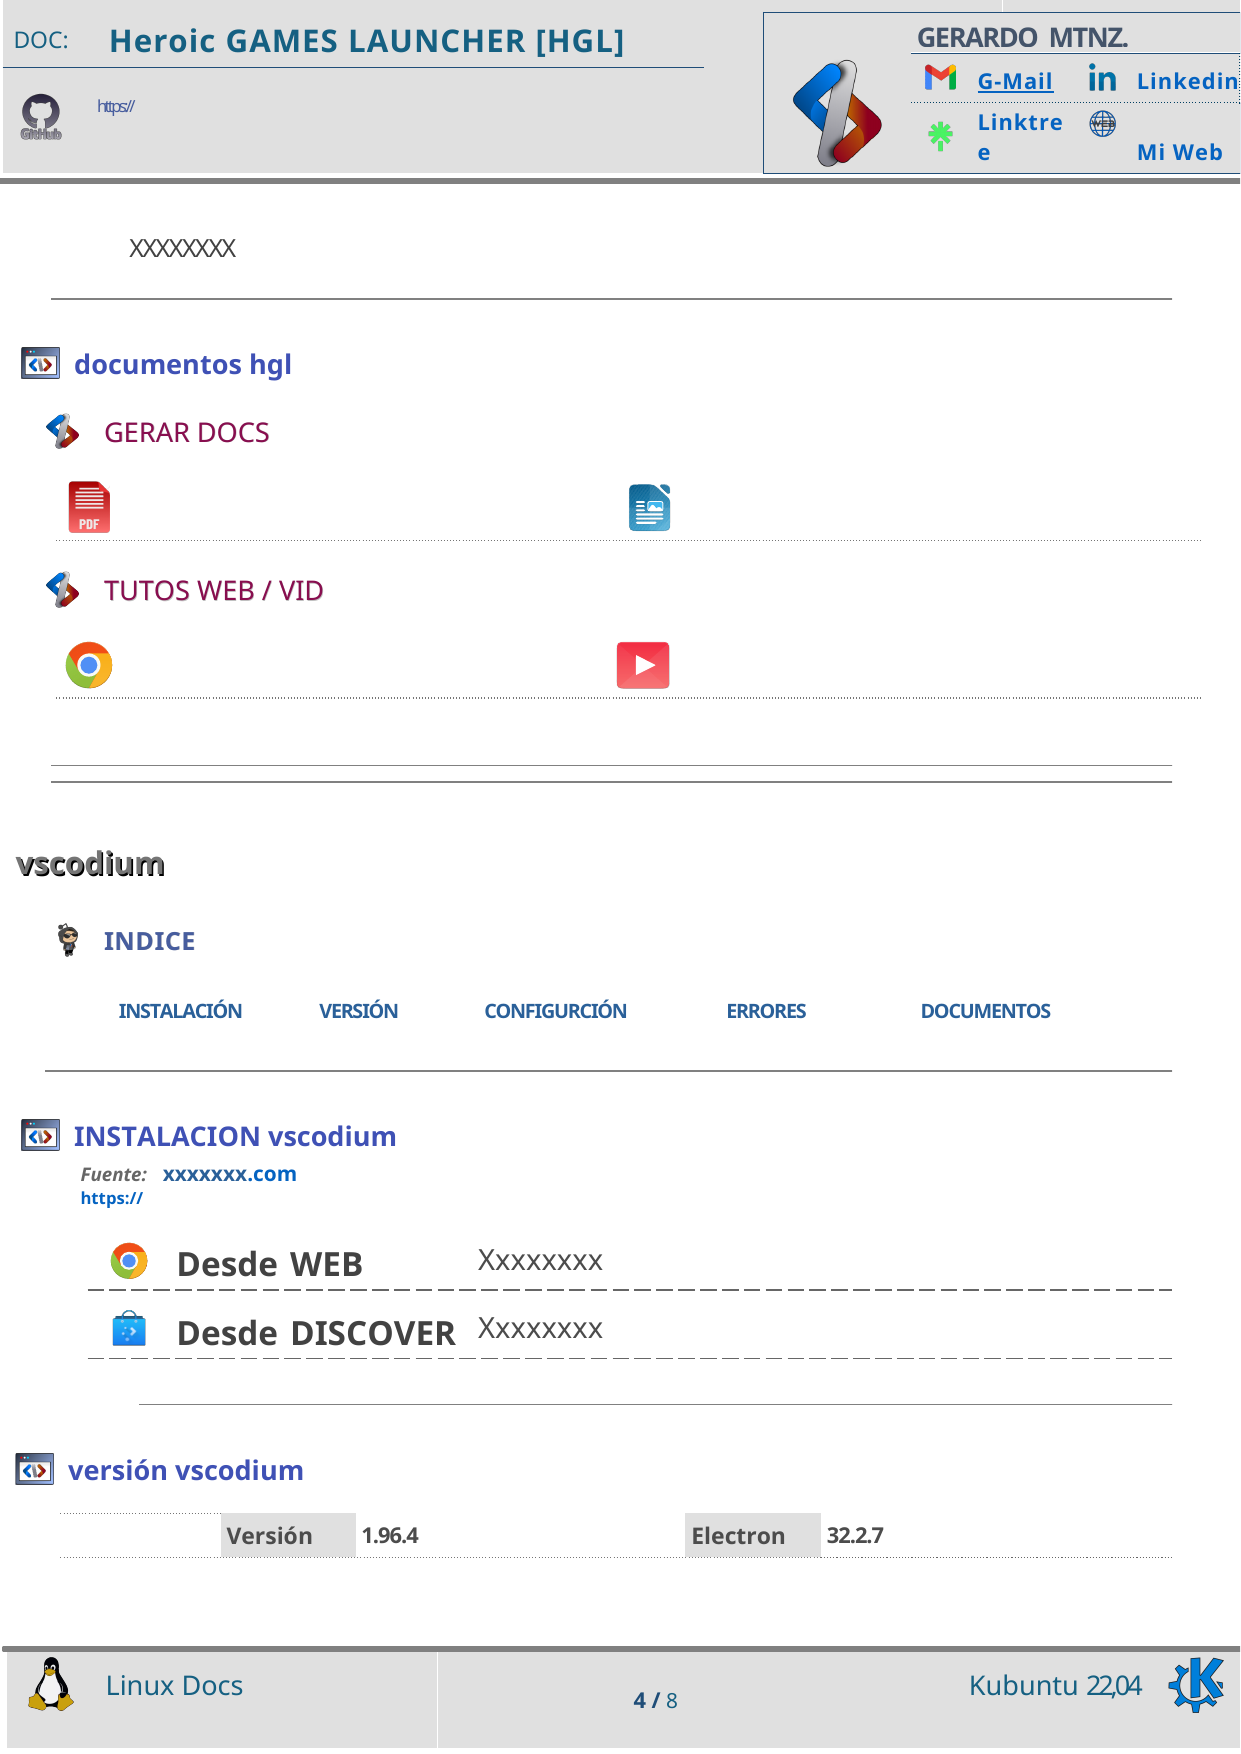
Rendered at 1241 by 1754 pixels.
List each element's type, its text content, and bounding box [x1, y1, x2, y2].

table_header DOCUMENTOS [915, 991, 1115, 1030]
table_cell [472, 1289, 1172, 1301]
subtitle INSTALACION vscodium [21, 1117, 1172, 1154]
table_header Xxxxxxxx [472, 1232, 1172, 1289]
table_header [689, 633, 1102, 697]
table_header [127, 633, 547, 697]
table_header Versión [221, 1513, 356, 1557]
table_header CONFIGURCIÓN [479, 991, 714, 1030]
picture [632, 491, 639, 498]
table_header Electron [685, 1513, 821, 1557]
table_header 32.2.7 [821, 1513, 1171, 1557]
picture [21, 1119, 60, 1151]
table_header [60, 1513, 221, 1557]
picture [1086, 107, 1119, 140]
picture [15, 1453, 54, 1485]
table_cell [88, 1289, 170, 1301]
table_header Desde WEB [170, 1232, 472, 1289]
table_cell [88, 1301, 170, 1358]
table_cell Xxxxxxxx [472, 1301, 1172, 1358]
table_header [693, 474, 1102, 540]
table_cell Desde DISCOVER [170, 1301, 472, 1358]
picture [46, 413, 79, 449]
picture [561, 640, 595, 686]
text https:// [80, 1187, 1172, 1209]
picture [51, 923, 85, 957]
table_header INSTALACIÓN [113, 991, 313, 1030]
table_header [1102, 633, 1202, 697]
table_header [547, 633, 604, 697]
table_cell [472, 1358, 1172, 1369]
table_header 1.96.4 [356, 1513, 685, 1557]
text Fuente: xxxxxxx.com [80, 1160, 1172, 1187]
subtitle documentos hgl [21, 345, 1172, 382]
picture [12, 89, 70, 144]
table_header [604, 633, 688, 697]
table_header [56, 633, 127, 697]
picture [20, 1655, 80, 1715]
table_cell [88, 1358, 170, 1369]
picture [21, 347, 60, 379]
picture [1166, 1655, 1226, 1715]
picture [107, 1308, 150, 1350]
table_header [56, 474, 127, 540]
picture [783, 53, 891, 167]
table_header [1102, 474, 1202, 540]
picture [1137, 640, 1170, 686]
picture [46, 571, 79, 608]
picture [925, 121, 956, 152]
table_header VERSIÓN [314, 991, 478, 1030]
subtitle versión vscodium [15, 1451, 1172, 1488]
table_header [612, 474, 693, 540]
picture [1137, 482, 1170, 528]
table_header [542, 474, 612, 540]
table_header [127, 474, 542, 540]
subtitle vscodium [15, 841, 1172, 884]
subtitle TUTOS WEB / VID [79, 571, 1172, 608]
table_header ERRORES [714, 991, 915, 1030]
picture [1086, 61, 1119, 94]
picture [924, 61, 957, 94]
text XXXXXXXX [129, 230, 1172, 264]
table_header [88, 1232, 170, 1289]
subtitle GERAR DOCS [45, 412, 1172, 450]
picture [561, 482, 595, 528]
list Indice [85, 923, 1172, 957]
picture [63, 480, 115, 534]
table_cell [170, 1289, 472, 1301]
table_cell [170, 1358, 472, 1369]
